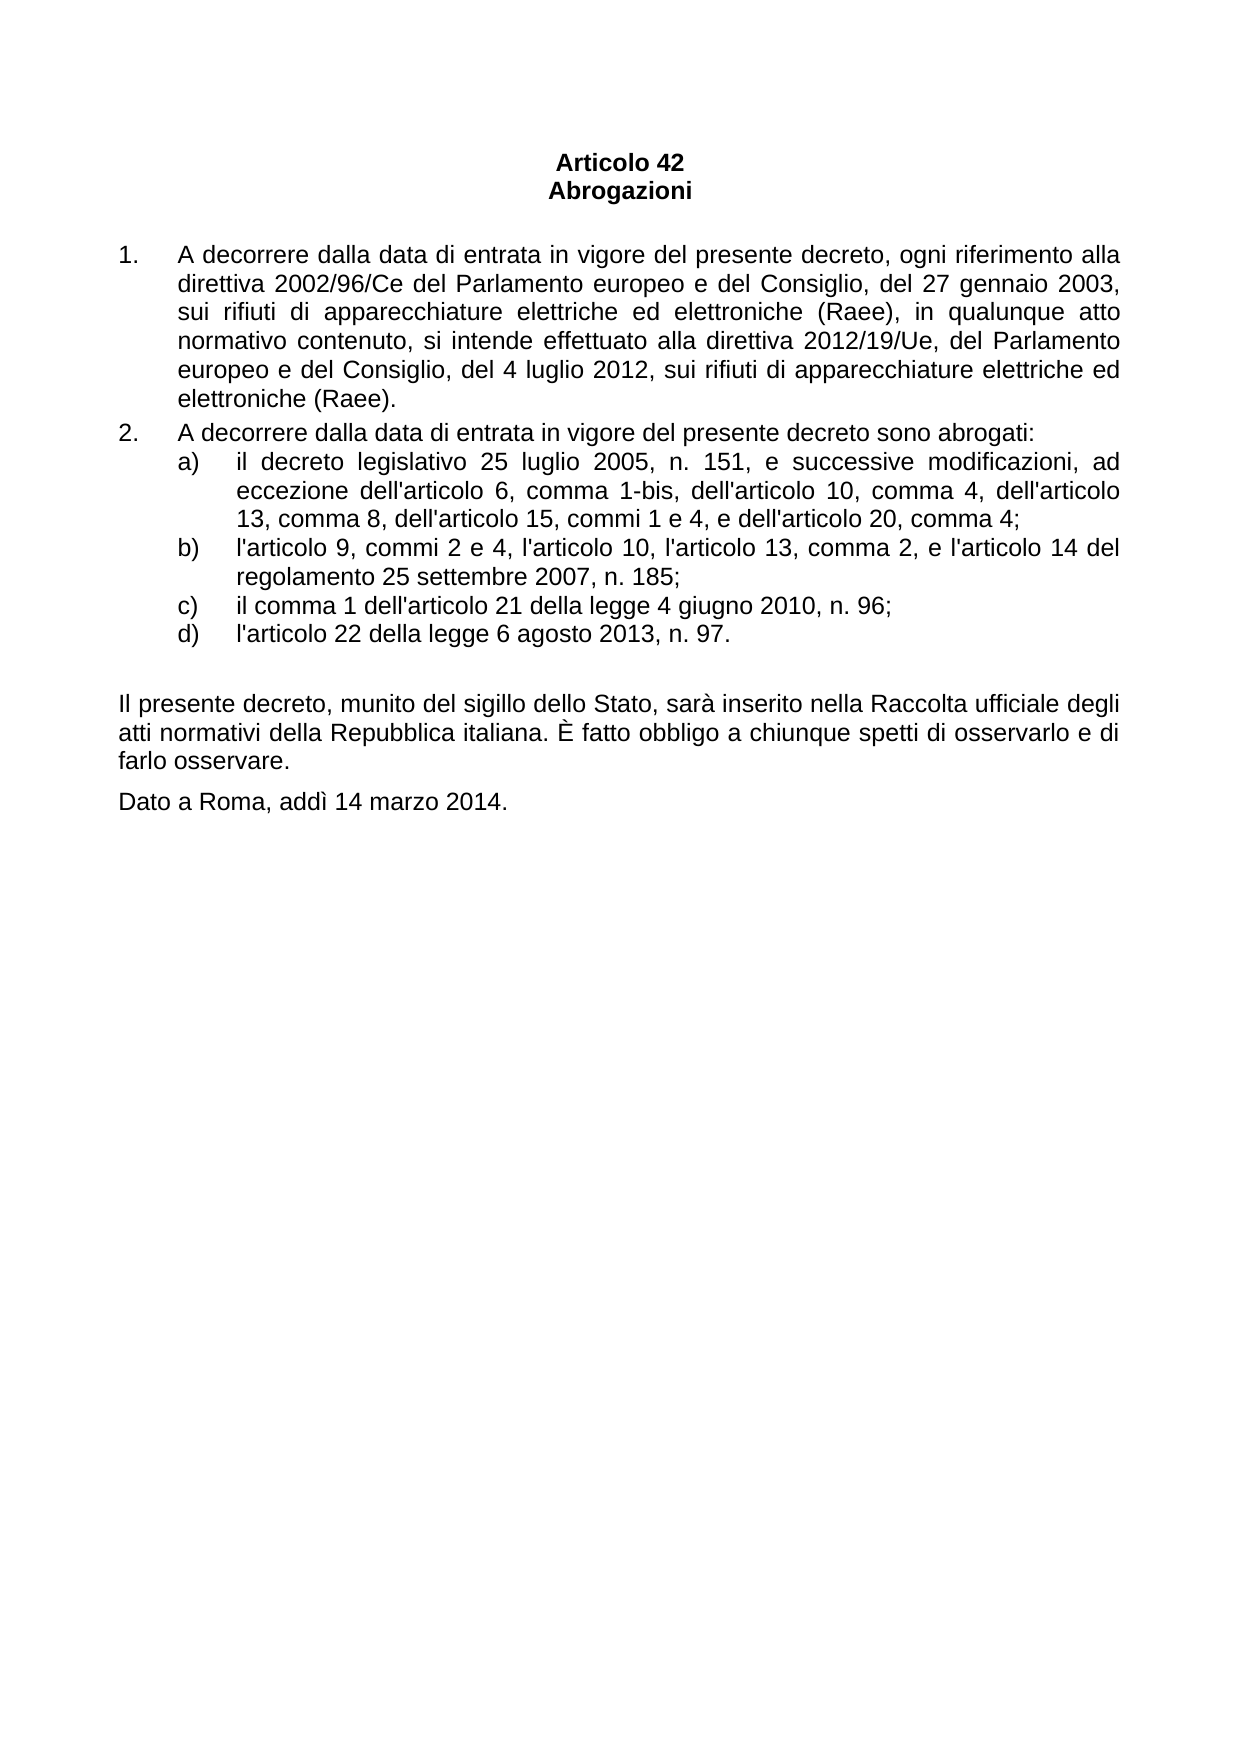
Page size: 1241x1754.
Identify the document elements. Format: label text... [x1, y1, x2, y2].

text Il presente decreto, munito del sigillo dello Stato, sarà inserito nella Raccolta ufficiale degli atti normativi della Repubblica italiana. È fatto obbligo a chiunque spetti di osservarlo e di farlo osservare. [118, 689, 1122, 775]
text Dato a Roma, addì 14 marzo 2014. [118, 787, 1122, 816]
text a) il decreto legislativo 25 luglio 2005, n. 151, e successive modificazioni, ad eccezione dell'articolo 6, comma 1-bis, dell'articolo 10, comma 4, dell'articolo 13, comma 8, dell'articolo 15, commi 1 e 4, e dell'articolo 20, comma 4; [177, 447, 1122, 533]
subtitle Articolo 42 Abrogazioni [118, 148, 1122, 205]
text c) il comma 1 dell'articolo 21 della legge 4 giugno 2010, n. 96; [177, 591, 1122, 619]
text 2. A decorrere dalla data di entrata in vigore del presente decreto sono abrogati: [118, 418, 1122, 447]
text d) l'articolo 22 della legge 6 agosto 2013, n. 97. [177, 619, 1122, 648]
text b) l'articolo 9, commi 2 e 4, l'articolo 10, l'articolo 13, comma 2, e l'articolo 14 del regolamento 25 settembre 2007, n. 185; [177, 533, 1122, 591]
text 1. A decorrere dalla data di entrata in vigore del presente decreto, ogni riferimento alla direttiva 2002/96/Ce del Parlamento europeo e del Consiglio, del 27 gennaio 2003, sui rifiuti di apparecchiature elettriche ed elettroniche (Raee), in qualunque atto normativo contenuto, si intende effettuato alla direttiva 2012/19/Ue, del Parlamento europeo e del Consiglio, del 4 luglio 2012, sui rifiuti di apparecchiature elettriche ed elettroniche (Raee). [118, 240, 1122, 412]
